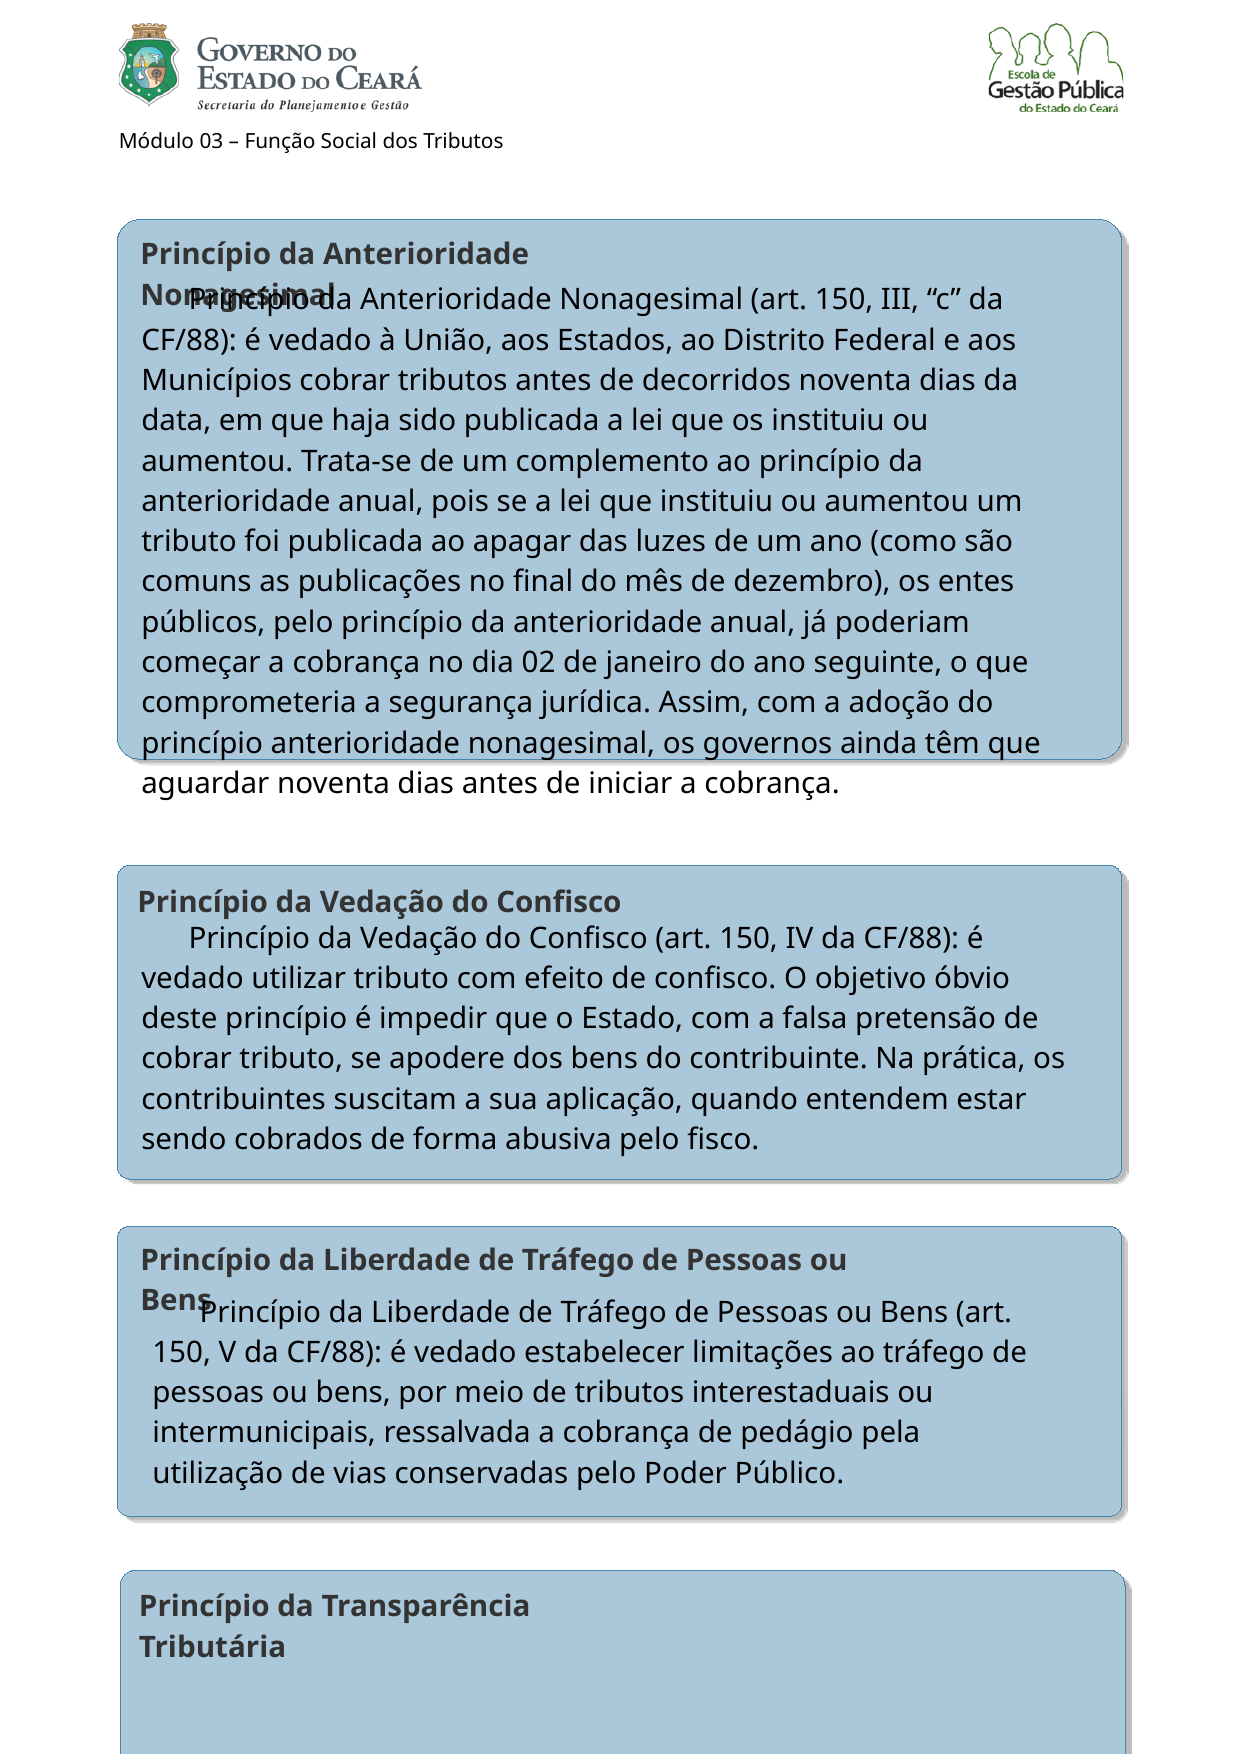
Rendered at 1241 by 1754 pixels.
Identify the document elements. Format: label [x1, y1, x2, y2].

picture [118, 23, 1124, 112]
